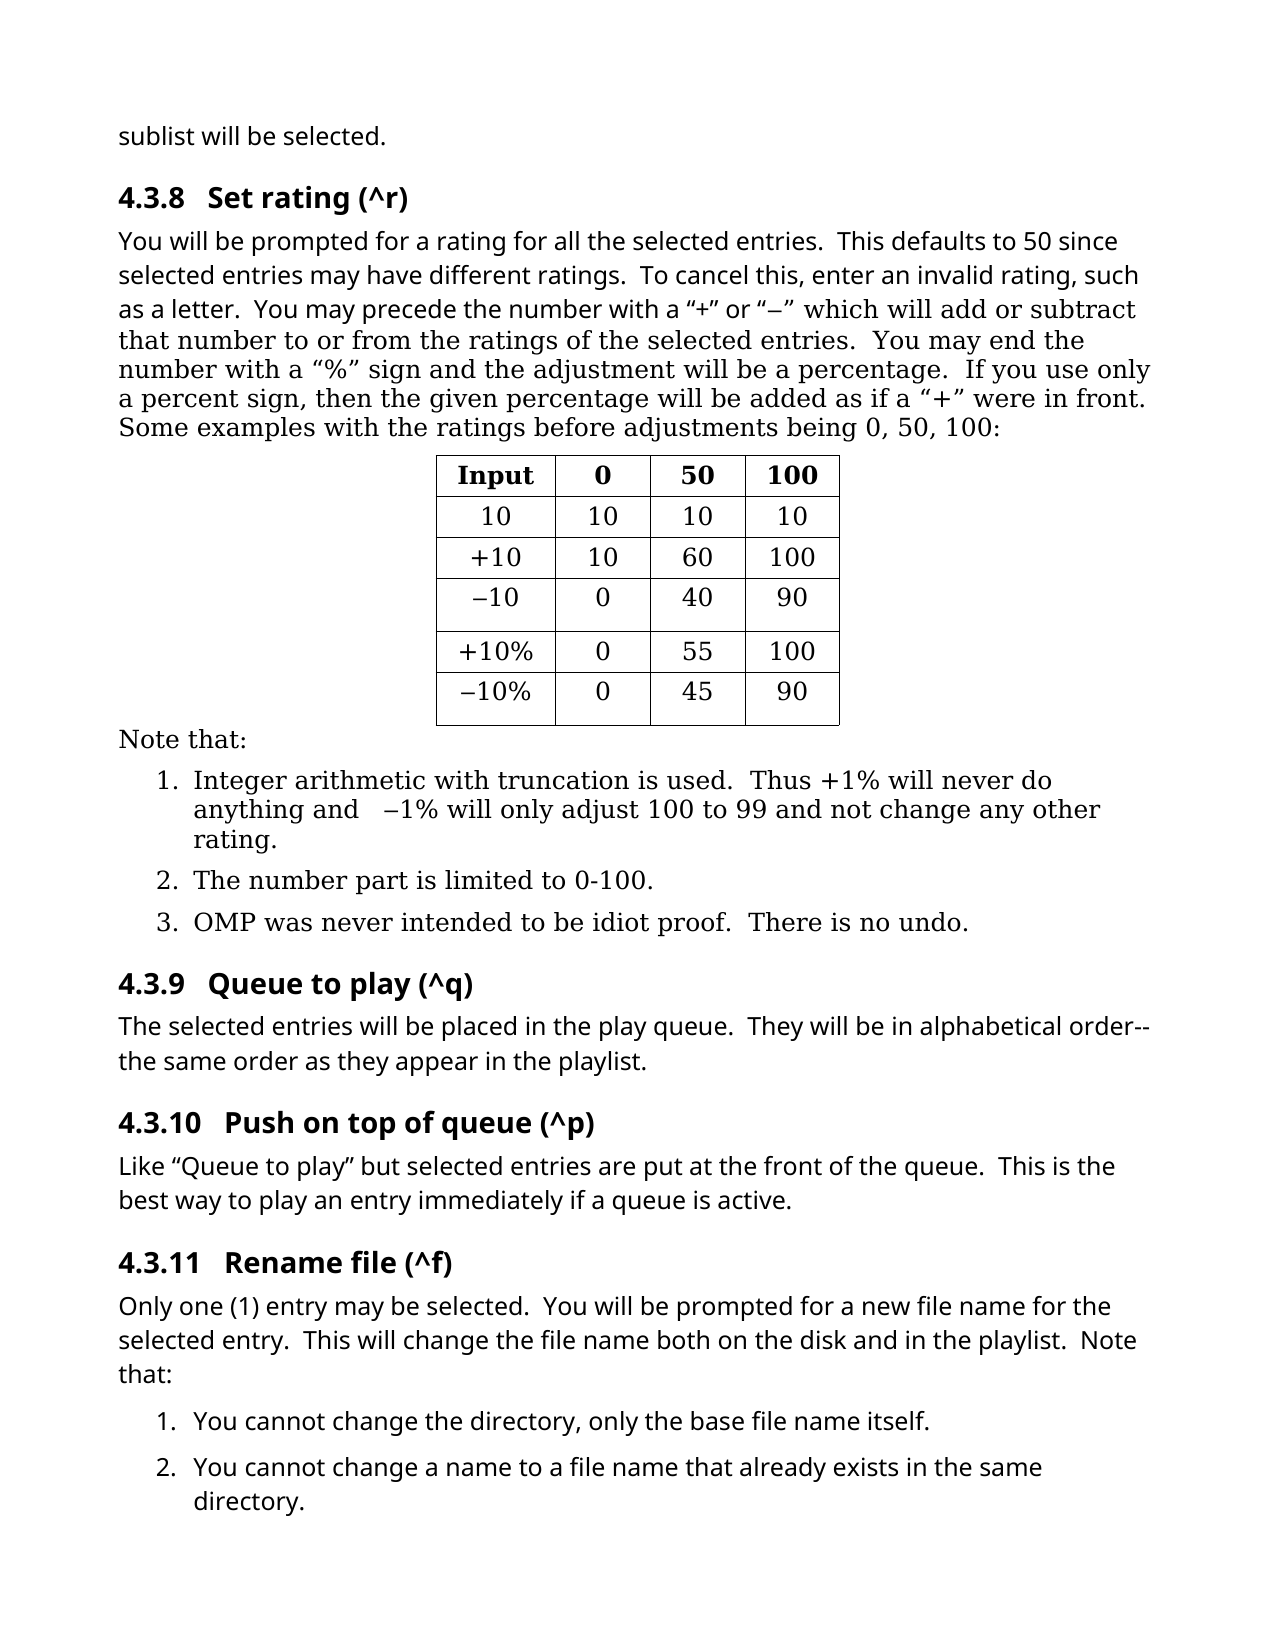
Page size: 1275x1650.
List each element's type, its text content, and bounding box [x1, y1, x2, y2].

list You cannot change the directory, only the base file name itself. [156, 1403, 1157, 1437]
table_header 100 [746, 456, 839, 496]
table_header 50 [651, 456, 745, 496]
table_cell +10% [437, 632, 555, 672]
text Only one (1) entry may be selected. You will be prompted for a new file name for the selected entry. This will change the file name both on the disk and in the playlist. Note that: [118, 1289, 1157, 1391]
table_cell 0 [556, 579, 650, 631]
text sublist will be selected. [118, 118, 1157, 152]
table_cell 90 [746, 673, 839, 725]
table_cell 10 [556, 497, 650, 537]
table_cell 0 [556, 673, 650, 725]
subtitle Queue to play (^q) [118, 963, 1157, 1003]
table_cell +10 [437, 538, 555, 578]
text Like “Queue to play” but selected entries are put at the front of the queue. This is the best way to play an entry immediately if a queue is active. [118, 1149, 1157, 1217]
list Integer arithmetic with truncation is used. Thus +1% will never do anything and ‒1% will only adjust 100 to 99 and not change any other rating. [156, 767, 1157, 854]
table_cell 0 [556, 632, 650, 672]
table_cell ‒10 [437, 579, 555, 631]
text The selected entries will be placed in the play queue. They will be in alphabetical order--the same order as they appear in the playlist. [118, 1009, 1157, 1077]
table_cell 10 [556, 538, 650, 578]
table_header 0 [556, 456, 650, 496]
subtitle Push on top of queue (^p) [118, 1103, 1157, 1142]
table_cell 10 [437, 497, 555, 537]
table_cell 55 [651, 632, 745, 672]
subtitle Rename file (^f) [118, 1242, 1157, 1282]
list You cannot change a name to a file name that already exists in the same directory. [156, 1450, 1157, 1518]
table_cell 100 [746, 632, 839, 672]
table_cell 10 [651, 497, 745, 537]
table_header Input [437, 456, 555, 496]
table_cell 100 [746, 538, 839, 578]
table_cell 10 [746, 497, 839, 537]
subtitle Set rating (^r) [118, 178, 1157, 217]
table_cell 45 [651, 673, 745, 725]
table_cell 90 [746, 579, 839, 631]
table_cell 60 [651, 538, 745, 578]
list OMP was never intended to be idiot proof. There is no undo. [156, 908, 1157, 937]
list The number part is limited to 0-100. [156, 867, 1157, 896]
text Note that: [118, 725, 1157, 754]
table_cell 40 [651, 579, 745, 631]
text You will be prompted for a rating for all the selected entries. This defaults to 50 since selected entries may have different ratings. To cancel this, enter an invalid rating, such as a letter. You may precede the number with a “+” or “‒” which will add or subtract that number to or from the ratings of the selected entries. You may end the number with a “%” sign and the adjustment will be a percentage. If you use only a percent sign, then the given percentage will be added as if a “+” were in front. Some examples with the ratings before adjustments being 0, 50, 100: [118, 224, 1157, 443]
table_cell ‒10% [437, 673, 555, 725]
